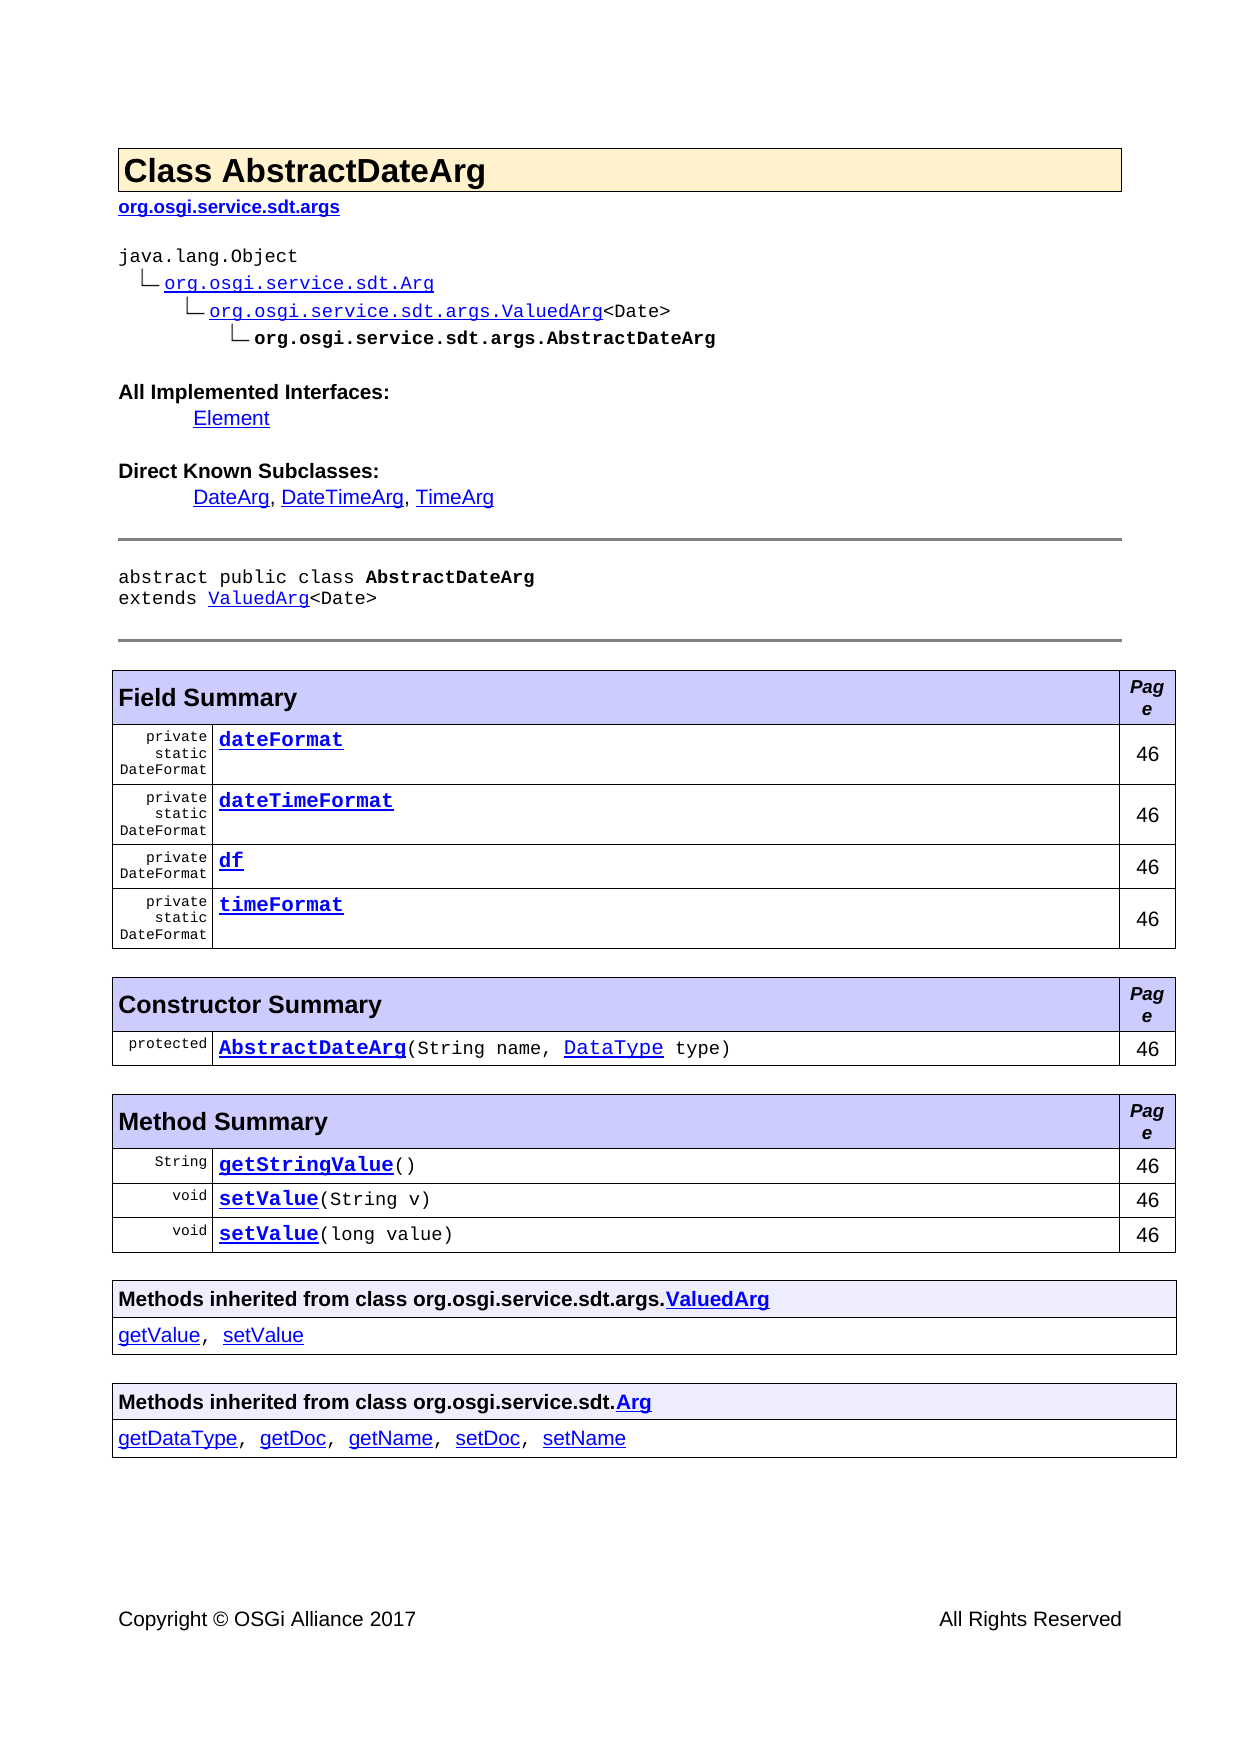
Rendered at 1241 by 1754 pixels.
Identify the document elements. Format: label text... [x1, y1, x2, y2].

table_cell df [213, 845, 1119, 888]
table_cell dateTimeFormat [213, 785, 1119, 844]
table_cell dateFormat [213, 725, 1119, 784]
text org.osgi.service.sdt.args [118, 196, 1122, 217]
table_cell 46 [1120, 1184, 1175, 1217]
picture [140, 267, 164, 290]
picture [185, 295, 209, 318]
table_cell void [113, 1218, 212, 1252]
subtitle All Implemented Interfaces: [118, 379, 1122, 403]
table_cell AbstractDateArg(String name, DataType type) [213, 1032, 1119, 1065]
picture [230, 322, 254, 345]
table_header Methods inherited from class org.osgi.service.sdt.Arg [113, 1384, 1176, 1419]
table_cell 46 [1120, 1149, 1175, 1182]
text org.osgi.service.sdt.args.AbstractDateArg [118, 323, 1122, 350]
table_header Page [1120, 978, 1175, 1031]
table_cell 46 [1120, 889, 1175, 948]
table_cell 46 [1120, 785, 1175, 844]
table_header Page [1120, 671, 1175, 724]
text Element [193, 406, 1122, 430]
subtitle Class AbstractDateArg [119, 149, 1121, 191]
table_header Page [1120, 1095, 1175, 1148]
table_cell 46 [1120, 1032, 1175, 1065]
text org.osgi.service.sdt.args.ValuedArg<Date> [118, 295, 1122, 323]
table_cell 46 [1120, 1218, 1175, 1252]
table_header Constructor Summary [113, 978, 1119, 1031]
table_cell void [113, 1184, 212, 1217]
table_cell getDataType, getDoc, getName, setDoc, setName [113, 1420, 1176, 1457]
table_cell setValue(String v) [213, 1184, 1119, 1217]
table_cell String [113, 1149, 212, 1182]
table_cell timeFormat [213, 889, 1119, 948]
table_cell getValue, setValue [113, 1318, 1176, 1354]
table_cell private DateFormat [113, 845, 212, 888]
table_cell private static DateFormat [113, 889, 212, 948]
table_header Field Summary [113, 671, 1119, 724]
subtitle Direct Known Subclasses: [118, 459, 1122, 483]
table_cell protected [113, 1032, 212, 1065]
table_header Methods inherited from class org.osgi.service.sdt.args.ValuedArg [113, 1281, 1176, 1317]
text DateArg, DateTimeArg, TimeArg [193, 485, 1122, 509]
table_cell private static DateFormat [113, 785, 212, 844]
text extends ValuedArg<Date> [118, 589, 1122, 610]
text org.osgi.service.sdt.Arg [118, 268, 1122, 295]
table_cell 46 [1120, 845, 1175, 888]
table_cell getStringValue() [213, 1149, 1119, 1182]
table_cell setValue(long value) [213, 1218, 1119, 1252]
text java.lang.Object [118, 247, 1122, 268]
table_cell private static DateFormat [113, 725, 212, 784]
table_cell 46 [1120, 725, 1175, 784]
text abstract public class AbstractDateArg [118, 567, 1122, 589]
table_header Method Summary [113, 1095, 1119, 1148]
